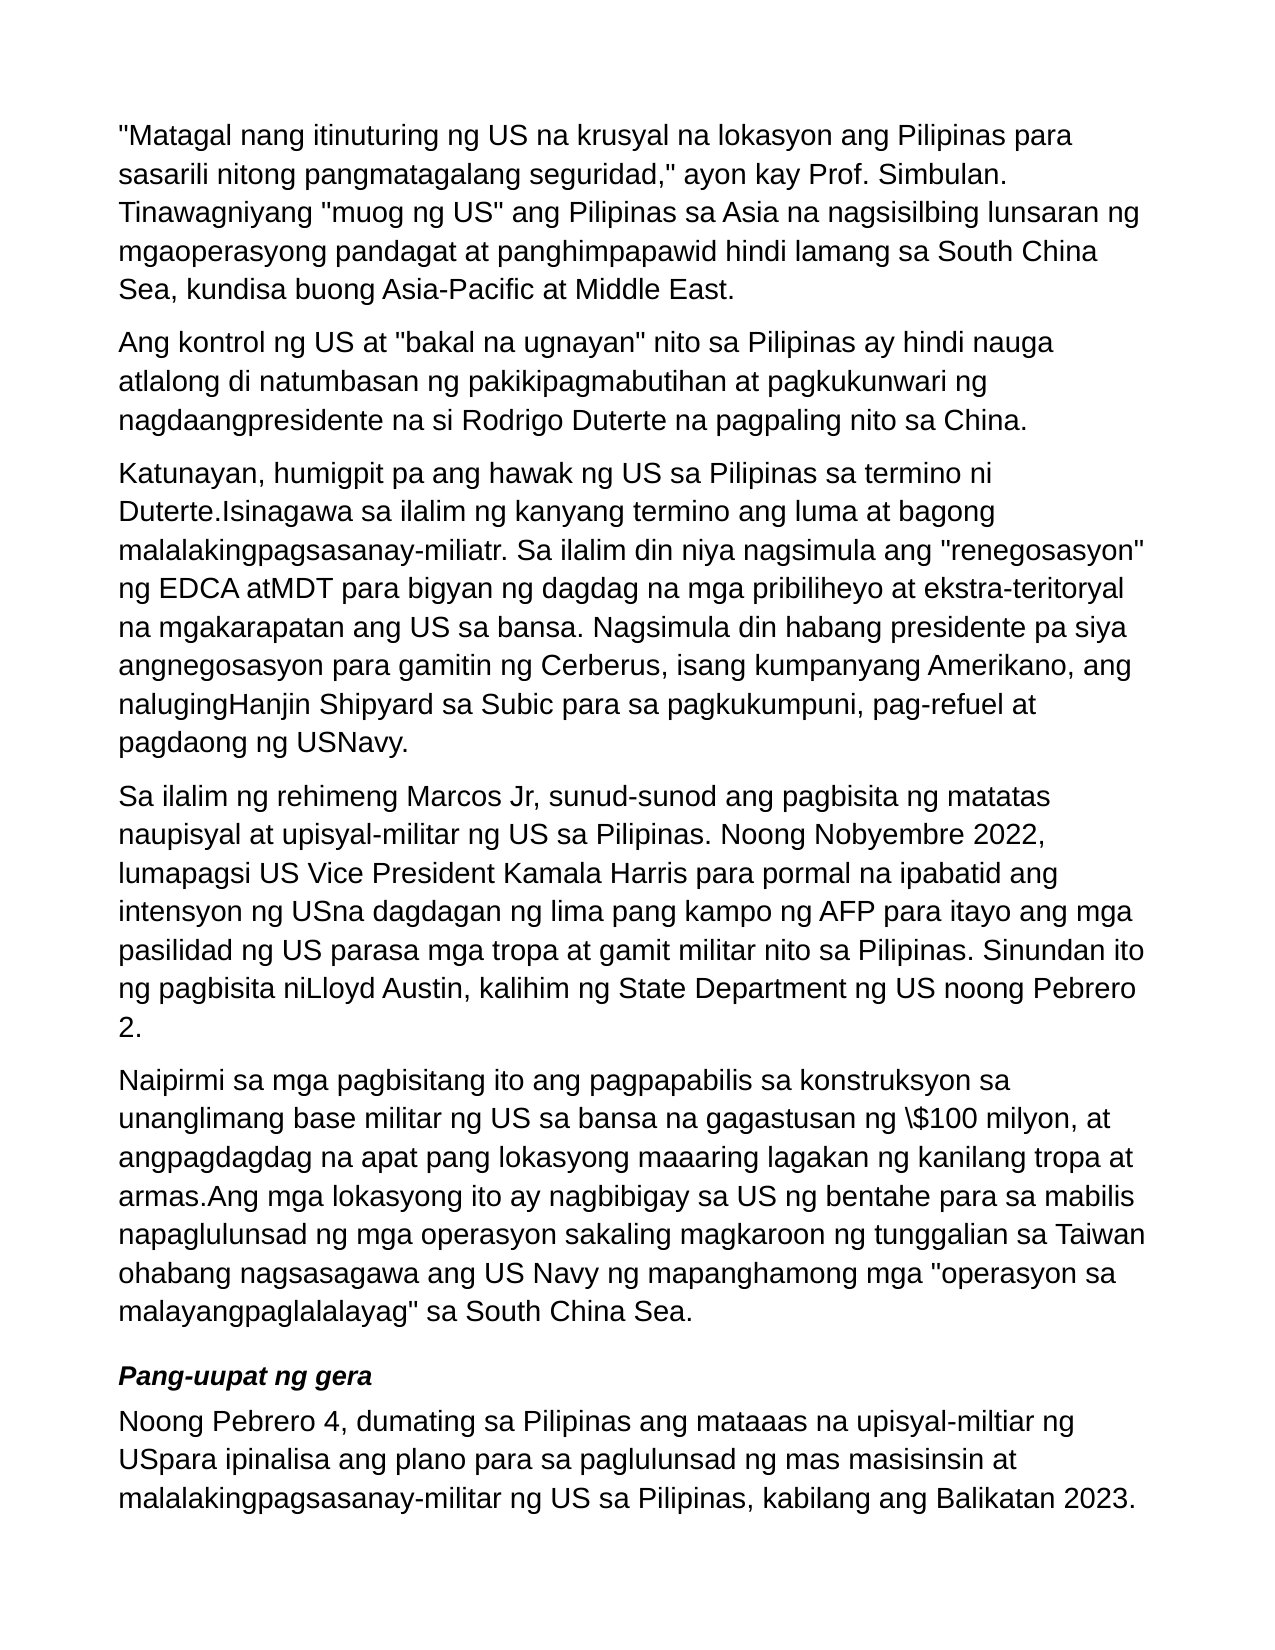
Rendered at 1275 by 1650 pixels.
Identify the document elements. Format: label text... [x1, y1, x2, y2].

text "Matagal nang itinuturing ng US na krusyal na lokasyon ang Pilipinas para sasarili nitong pangmatagalang seguridad," ayon kay Prof. Simbulan. Tinawagniyang "muog ng US" ang Pilipinas sa Asia na nagsisilbing lunsaran ng mgaoperasyong pandagat at panghimpapawid hindi lamang sa South China Sea, kundisa buong Asia-Pacific at Middle East. [118, 118, 1157, 306]
subtitle Pang-uupat ng gera [118, 1360, 1157, 1391]
text Naipirmi sa mga pagbisitang ito ang pagpapabilis sa konstruksyon sa unanglimang base militar ng US sa bansa na gagastusan ng \$100 milyon, at angpagdagdag na apat pang lokasyong maaaring lagakan ng kanilang tropa at armas.Ang mga lokasyong ito ay nagbibigay sa US ng bentahe para sa mabilis napaglulunsad ng mga operasyon sakaling magkaroon ng tunggalian sa Taiwan ohabang nagsasagawa ang US Navy ng mapanghamong mga "operasyon sa malayangpaglalalayag" sa South China Sea. [118, 1063, 1157, 1328]
text Ang kontrol ng US at "bakal na ugnayan" nito sa Pilipinas ay hindi nauga atlalong di natumbasan ng pakikipagmabutihan at pagkukunwari ng nagdaangpresidente na si Rodrigo Duterte na pagpaling nito sa China. [118, 325, 1157, 436]
text Sa ilalim ng rehimeng Marcos Jr, sunud-sunod ang pagbisita ng matatas naupisyal at upisyal-militar ng US sa Pilipinas. Noong Nobyembre 2022, lumapagsi US Vice President Kamala Harris para pormal na ipabatid ang intensyon ng USna dagdagan ng lima pang kampo ng AFP para itayo ang mga pasilidad ng US parasa mga tropa at gamit militar nito sa Pilipinas. Sinundan ito ng pagbisita niLloyd Austin, kalihim ng State Department ng US noong Pebrero 2. [118, 778, 1157, 1043]
text Noong Pebrero 4, dumating sa Pilipinas ang mataaas na upisyal-miltiar ng USpara ipinalisa ang plano para sa paglulunsad ng mas masisinsin at malalakingpagsasanay-militar ng US sa Pilipinas, kabilang ang Balikatan 2023. [118, 1403, 1157, 1514]
text Katunayan, humigpit pa ang hawak ng US sa Pilipinas sa termino ni Duterte.Isinagawa sa ilalim ng kanyang termino ang luma at bagong malalakingpagsasanay-miliatr. Sa ilalim din niya nagsimula ang "renegosasyon" ng EDCA atMDT para bigyan ng dagdag na mga pribiliheyo at ekstra-teritoryal na mgakarapatan ang US sa bansa. Nagsimula din habang presidente pa siya angnegosasyon para gamitin ng Cerberus, isang kumpanyang Amerikano, ang nalugingHanjin Shipyard sa Subic para sa pagkukumpuni, pag-refuel at pagdaong ng USNavy. [118, 456, 1157, 759]
